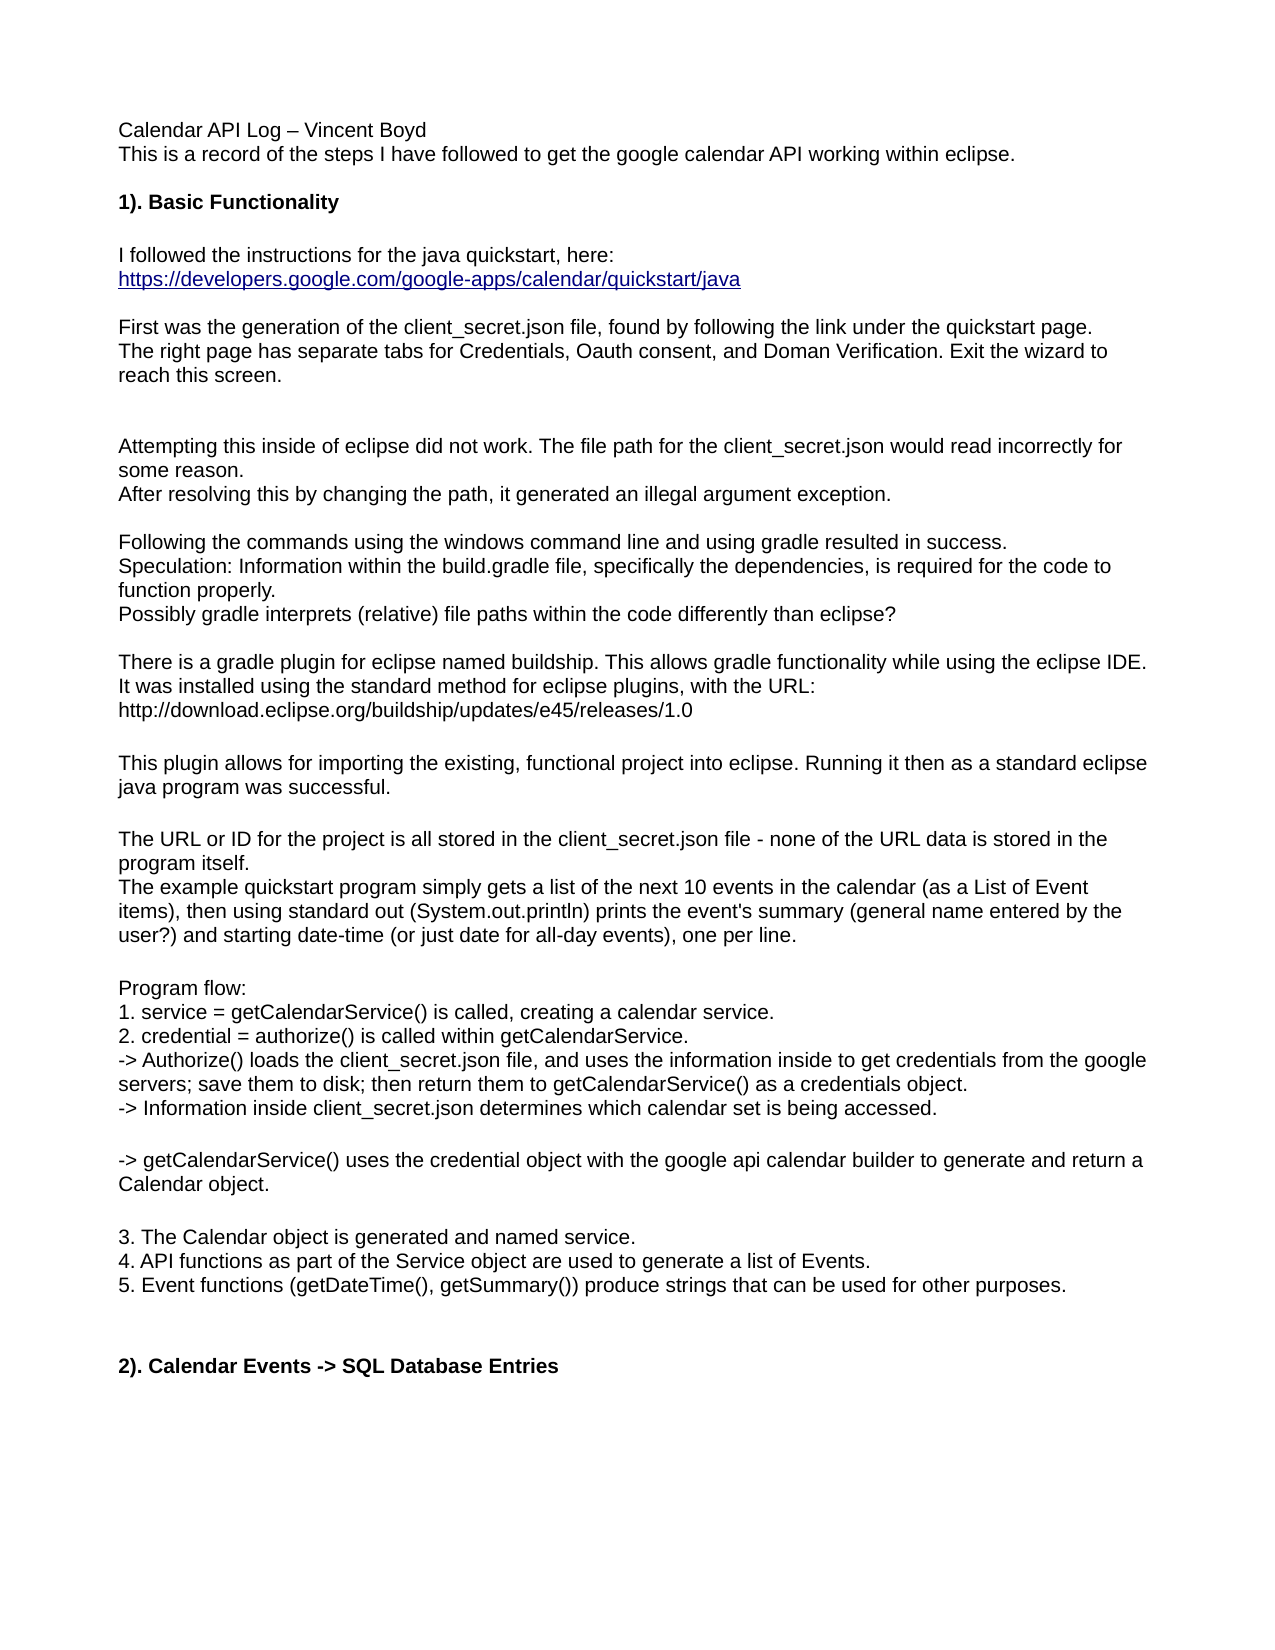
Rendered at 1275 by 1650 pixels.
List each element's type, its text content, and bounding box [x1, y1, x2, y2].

text 2. credential = authorize() is called within getCalendarService. [118, 1024, 1157, 1048]
text The URL or ID for the project is all stored in the client_secret.json file - none of the URL data is stored in the program itself. [118, 827, 1157, 875]
text The example quickstart program simply gets a list of the next 10 events in the calendar (as a List of Event items), then using standard out (System.out.println) prints the event's summary (general name entered by the user?) and starting date-time (or just date for all-day events), one per line. [118, 875, 1157, 947]
text Possibly gradle interprets (relative) file paths within the code differently than eclipse? [118, 602, 1157, 626]
text 1. service = getCalendarService() is called, creating a calendar service. [118, 1000, 1157, 1024]
text 1). Basic Functionality [118, 190, 1157, 214]
text Program flow: [118, 976, 1157, 1000]
text 4. API functions as part of the Service object are used to generate a list of Events. [118, 1249, 1157, 1273]
text Calendar API Log – Vincent Boyd [118, 118, 1157, 142]
text Following the commands using the windows command line and using gradle resulted in success. [118, 530, 1157, 554]
text I followed the instructions for the java quickstart, here: https://developers.google.com/google-apps/calendar/quickstart/java [118, 243, 1157, 291]
text This plugin allows for importing the existing, functional project into eclipse. Running it then as a standard eclipse java program was successful. [118, 751, 1157, 798]
text 2). Calendar Events -> SQL Database Entries [118, 1354, 1157, 1378]
text Speculation: Information within the build.gradle file, specifically the dependencies, is required for the code to function properly. [118, 554, 1157, 602]
text This is a record of the steps I have followed to get the google calendar API working within eclipse. [118, 142, 1157, 166]
text The right page has separate tabs for Credentials, Oauth consent, and Doman Verification. Exit the wizard to reach this screen. [118, 338, 1157, 386]
text First was the generation of the client_secret.json file, found by following the link under the quickstart page. [118, 314, 1157, 338]
text After resolving this by changing the path, it generated an illegal argument exception. [118, 482, 1157, 506]
text -> getCalendarService() uses the credential object with the google api calendar builder to generate and return a Calendar object. [118, 1148, 1157, 1196]
text Attempting this inside of eclipse did not work. The file path for the client_secret.json would read incorrectly for some reason. [118, 434, 1157, 482]
text -> Authorize() loads the client_secret.json file, and uses the information inside to get credentials from the google servers; save them to disk; then return them to getCalendarService() as a credentials object. [118, 1048, 1157, 1096]
text 3. The Calendar object is generated and named service. [118, 1225, 1157, 1249]
text -> Information inside client_secret.json determines which calendar set is being accessed. [118, 1096, 1157, 1119]
text There is a gradle plugin for eclipse named buildship. This allows gradle functionality while using the eclipse IDE. It was installed using the standard method for eclipse plugins, with the URL: http://download.eclipse.org/buildship/updates/e45/releases/1.0 [118, 650, 1157, 722]
text 5. Event functions (getDateTime(), getSummary()) produce strings that can be used for other purposes. [118, 1273, 1157, 1297]
